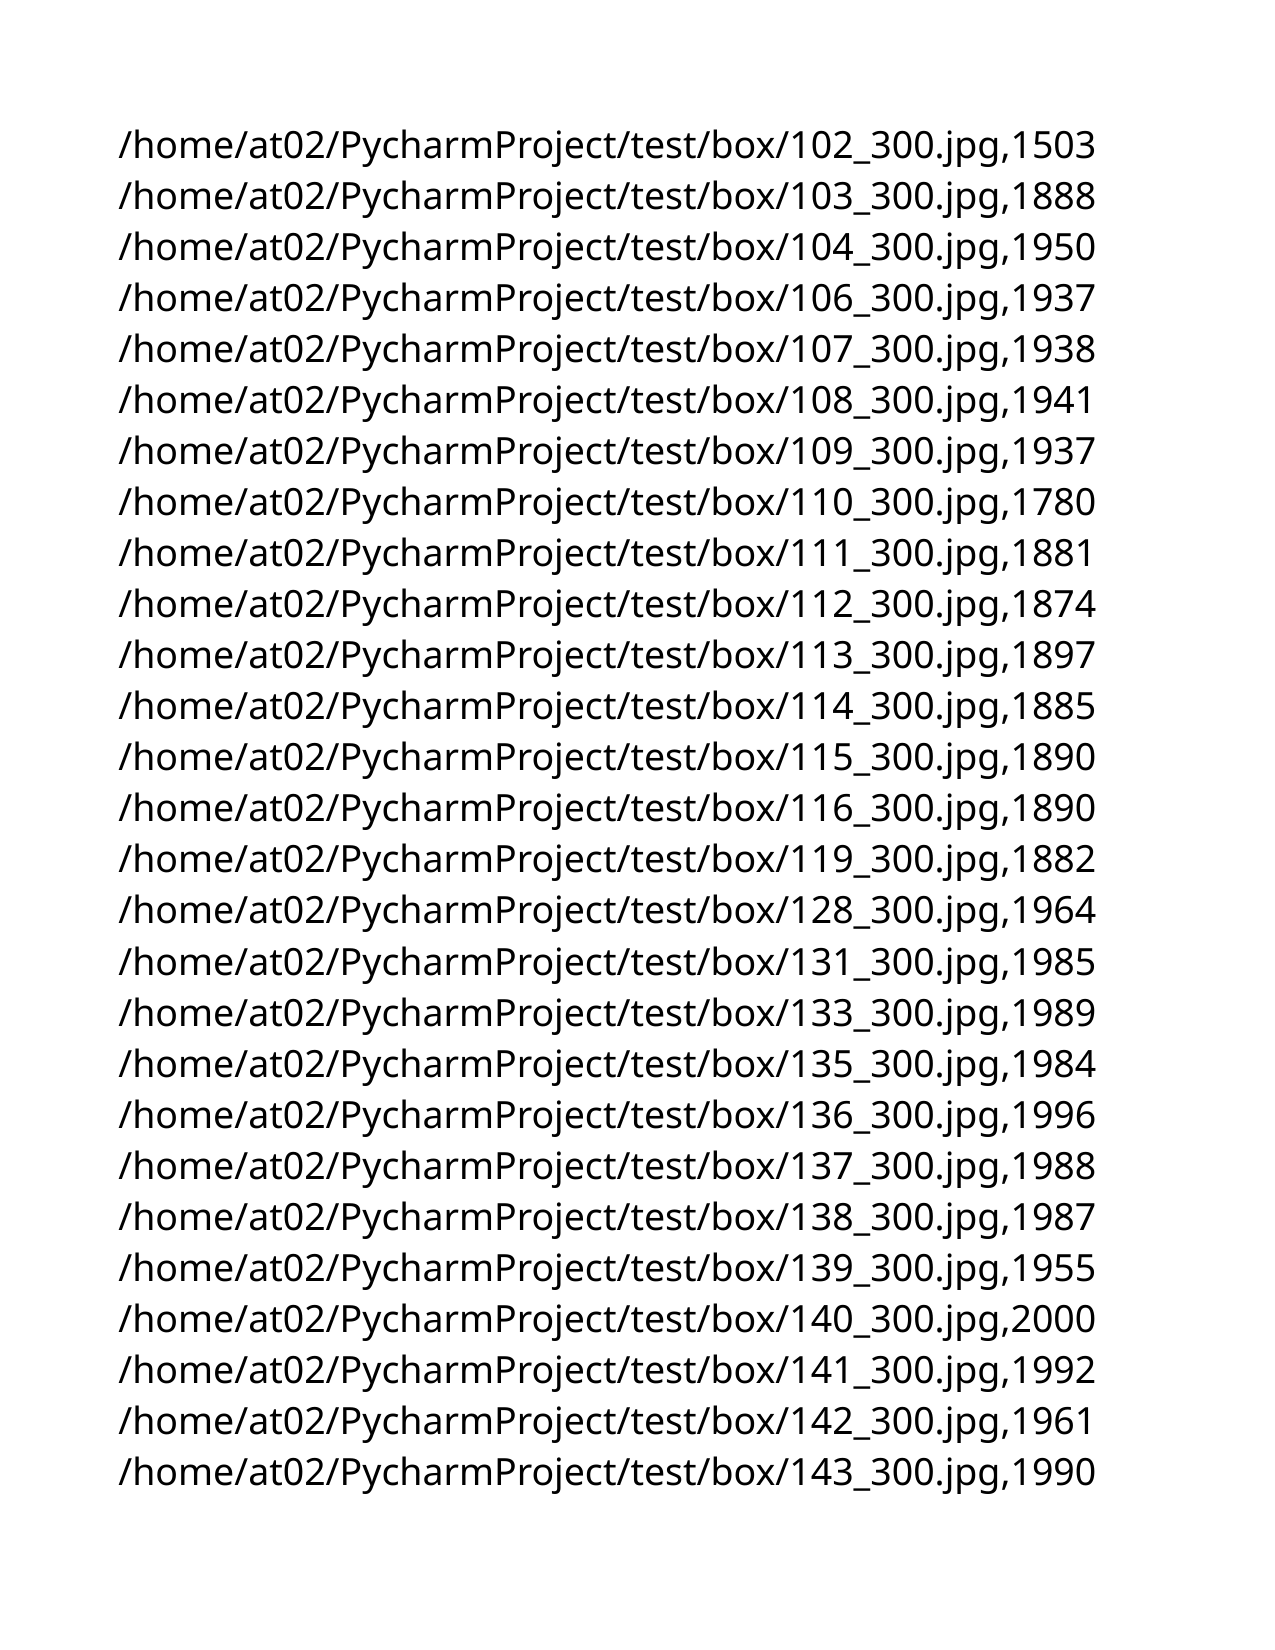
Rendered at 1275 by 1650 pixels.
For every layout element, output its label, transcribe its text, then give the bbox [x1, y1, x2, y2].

text /home/at02/PycharmProject/test/box/116_300.jpg,1890 [118, 782, 1157, 833]
text /home/at02/PycharmProject/test/box/133_300.jpg,1989 [118, 986, 1157, 1037]
text /home/at02/PycharmProject/test/box/139_300.jpg,1955 [118, 1241, 1157, 1292]
text /home/at02/PycharmProject/test/box/110_300.jpg,1780 [118, 475, 1157, 526]
text /home/at02/PycharmProject/test/box/115_300.jpg,1890 [118, 731, 1157, 782]
text /home/at02/PycharmProject/test/box/142_300.jpg,1961 [118, 1394, 1157, 1445]
text /home/at02/PycharmProject/test/box/112_300.jpg,1874 [118, 577, 1157, 628]
text /home/at02/PycharmProject/test/box/109_300.jpg,1937 [118, 424, 1157, 475]
text /home/at02/PycharmProject/test/box/128_300.jpg,1964 [118, 884, 1157, 935]
text /home/at02/PycharmProject/test/box/137_300.jpg,1988 [118, 1139, 1157, 1190]
text /home/at02/PycharmProject/test/box/103_300.jpg,1888 [118, 169, 1157, 220]
text /home/at02/PycharmProject/test/box/106_300.jpg,1937 [118, 271, 1157, 322]
text /home/at02/PycharmProject/test/box/140_300.jpg,2000 [118, 1292, 1157, 1343]
text /home/at02/PycharmProject/test/box/141_300.jpg,1992 [118, 1343, 1157, 1394]
text /home/at02/PycharmProject/test/box/138_300.jpg,1987 [118, 1190, 1157, 1241]
text /home/at02/PycharmProject/test/box/131_300.jpg,1985 [118, 935, 1157, 986]
text /home/at02/PycharmProject/test/box/111_300.jpg,1881 [118, 526, 1157, 577]
text /home/at02/PycharmProject/test/box/119_300.jpg,1882 [118, 833, 1157, 884]
text /home/at02/PycharmProject/test/box/114_300.jpg,1885 [118, 679, 1157, 731]
text /home/at02/PycharmProject/test/box/135_300.jpg,1984 [118, 1037, 1157, 1088]
text /home/at02/PycharmProject/test/box/136_300.jpg,1996 [118, 1088, 1157, 1139]
text /home/at02/PycharmProject/test/box/102_300.jpg,1503 [118, 118, 1157, 169]
text /home/at02/PycharmProject/test/box/107_300.jpg,1938 [118, 322, 1157, 373]
text /home/at02/PycharmProject/test/box/108_300.jpg,1941 [118, 373, 1157, 424]
text /home/at02/PycharmProject/test/box/104_300.jpg,1950 [118, 220, 1157, 271]
text /home/at02/PycharmProject/test/box/143_300.jpg,1990 [118, 1445, 1157, 1496]
text /home/at02/PycharmProject/test/box/113_300.jpg,1897 [118, 628, 1157, 679]
